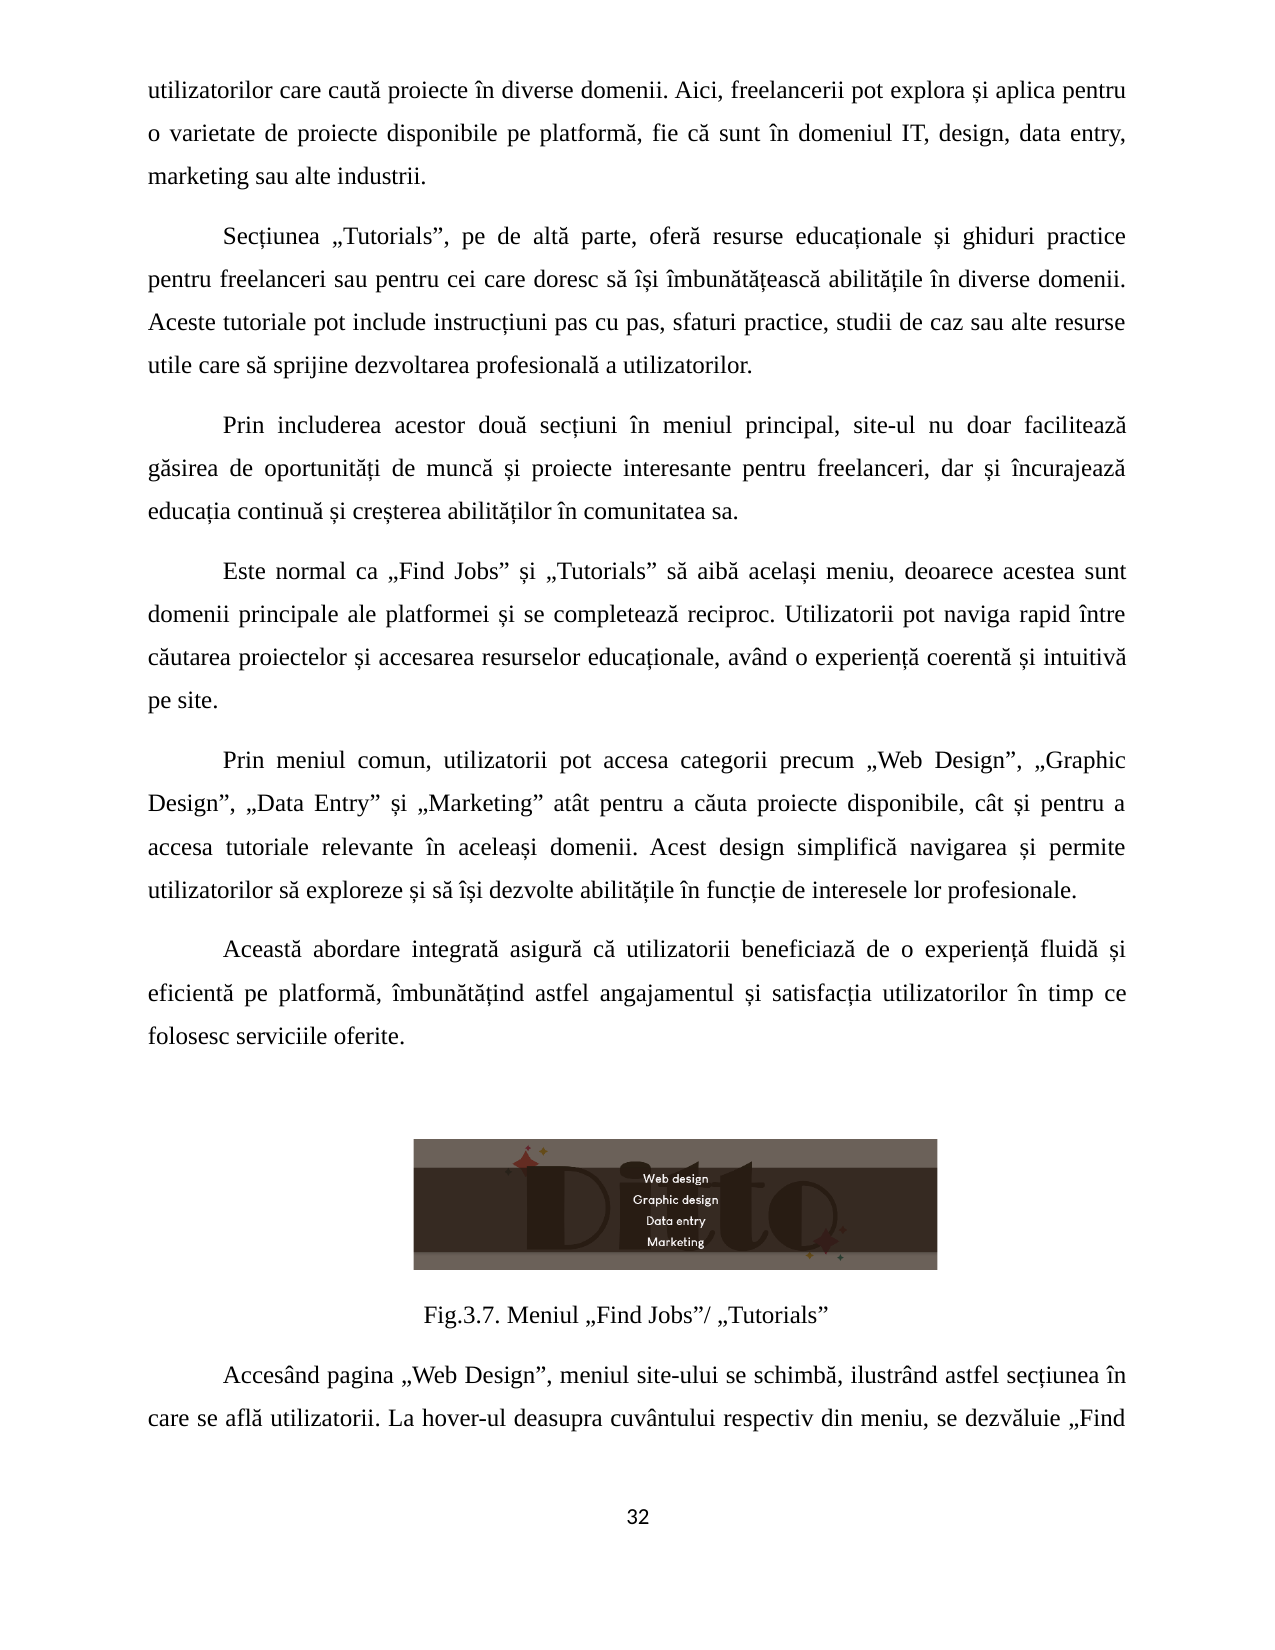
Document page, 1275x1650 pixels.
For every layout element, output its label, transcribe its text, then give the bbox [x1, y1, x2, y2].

text utilizatorilor care caută proiecte în diverse domenii. Aici, freelancerii pot explora și aplica pentru o varietate de proiecte disponibile pe platformă, fie că sunt în domeniul IT, design, data entry, marketing sau alte industrii. [148, 75, 1127, 190]
text Accesând pagina „Web Design”, meniul site-ului se schimbă, ilustrând astfel secțiunea în care se află utilizatorii. La hover-ul deasupra cuvântului respectiv din meniu, se dezvăluie „Find [148, 1360, 1127, 1432]
text Secțiunea „Tutorials”, pe de altă parte, oferă resurse educaționale și ghiduri practice pentru freelanceri sau pentru cei care doresc să își îmbunătățească abilitățile în diverse domenii. Aceste tutoriale pot include instrucțiuni pas cu pas, sfaturi practice, studii de caz sau alte resurse utile care să sprijine dezvoltarea profesională a utilizatorilor. [148, 221, 1127, 379]
text Prin meniul comun, utilizatorii pot accesa categorii precum „Web Design”, „Graphic Design”, „Data Entry” și „Marketing” atât pentru a căuta proiecte disponibile, cât și pentru a accesa tutoriale relevante în aceleași domenii. Acest design simplifică navigarea și permite utilizatorilor să exploreze și să își dezvolte abilitățile în funcție de interesele lor profesionale. [148, 745, 1127, 903]
text Prin includerea acestor două secțiuni în meniul principal, site-ul nu doar facilitează găsirea de oportunități de muncă și proiecte interesante pentru freelanceri, dar și încurajează educația continuă și creșterea abilităților în comunitatea sa. [148, 410, 1127, 525]
text Această abordare integrată asigură că utilizatorii beneficiază de o experiență fluidă și eficientă pe platformă, îmbunătățind astfel angajamentul și satisfacția utilizatorilor în timp ce folosesc serviciile oferite. [148, 934, 1127, 1049]
text Fig.3.7. Meniul „Find Jobs”/ „Tutorials” [148, 1300, 1127, 1329]
text Este normal ca „Find Jobs” și „Tutorials” să aibă același meniu, deoarece acestea sunt domenii principale ale platformei și se completează reciproc. Utilizatorii pot naviga rapid între căutarea proiectelor și accesarea resurselor educaționale, având o experiență coerentă și intuitivă pe site. [148, 556, 1127, 714]
